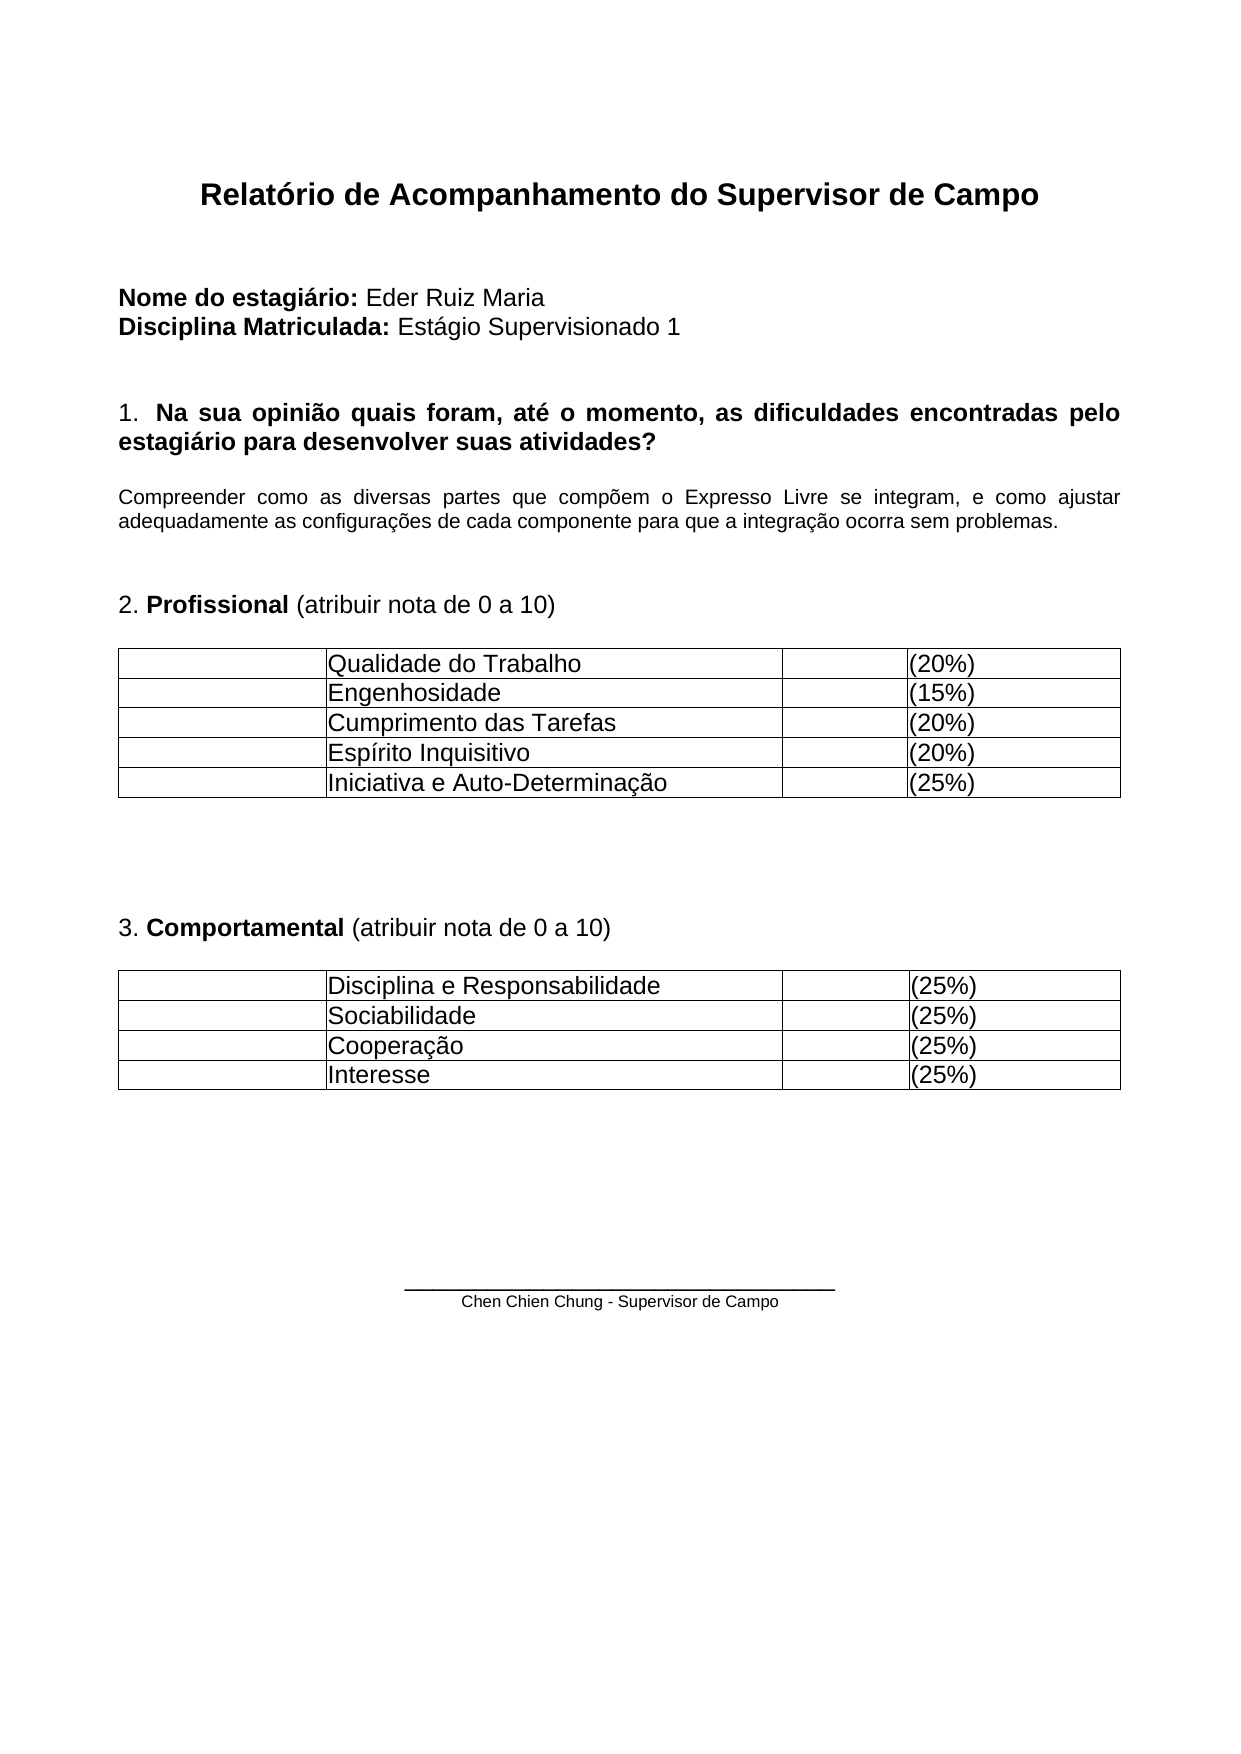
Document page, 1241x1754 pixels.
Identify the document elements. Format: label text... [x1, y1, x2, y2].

table_cell [119, 708, 326, 737]
table_cell (25%) [910, 1001, 1120, 1030]
text Disciplina Matriculada: Estágio Supervisionado 1 [118, 312, 1122, 341]
table_cell Cumprimento das Tarefas [327, 708, 782, 737]
table_cell [783, 768, 907, 797]
table_cell Interesse [327, 1061, 782, 1089]
table_cell [119, 738, 326, 767]
table_cell (20%) [908, 738, 1120, 767]
text Nome do estagiário: Eder Ruiz Maria [118, 283, 1122, 312]
table_cell Espírito Inquisitivo [327, 738, 782, 767]
table_header (25%) [910, 971, 1120, 1000]
text Chen Chien Chung - Supervisor de Campo [118, 1292, 1122, 1311]
table_cell Iniciativa e Auto-Determinação [327, 768, 782, 797]
list 1. Na sua opinião quais foram, até o momento, as dificuldades encontradas pelo estagiário para desenvolver suas atividades? [118, 398, 1122, 456]
table_cell [783, 1061, 909, 1089]
text Compreender como as diversas partes que compõem o Expresso Livre se integram, e como ajustar adequadamente as configurações de cada componente para que a integração ocorra sem problemas. [118, 485, 1122, 533]
table_cell [119, 768, 326, 797]
table_cell (25%) [910, 1061, 1120, 1089]
list 2. Profissional (atribuir nota de 0 a 10) [118, 590, 1122, 619]
table_cell (15%) [908, 679, 1120, 707]
table_header [119, 971, 326, 1000]
table_cell [119, 679, 326, 707]
table_cell [783, 708, 907, 737]
text Relatório de Acompanhamento do Supervisor de Campo [118, 176, 1122, 212]
table_cell Cooperação [327, 1031, 782, 1059]
table_header Qualidade do Trabalho [327, 649, 782, 677]
table_cell [119, 1061, 326, 1089]
table_header (20%) [908, 649, 1120, 677]
table_cell (25%) [910, 1031, 1120, 1059]
table_header [783, 649, 907, 677]
table_header Disciplina e Responsabilidade [327, 971, 782, 1000]
table_cell [783, 1031, 909, 1059]
table_cell Sociabilidade [327, 1001, 782, 1030]
table_cell [783, 1001, 909, 1030]
table_cell (25%) [908, 768, 1120, 797]
table_cell Engenhosidade [327, 679, 782, 707]
table_cell (20%) [908, 708, 1120, 737]
table_cell [783, 738, 907, 767]
table_header [119, 649, 326, 677]
list 3. Comportamental (atribuir nota de 0 a 10) [118, 913, 1122, 941]
text _______________________________ [118, 1263, 1122, 1292]
table_cell [119, 1031, 326, 1059]
table_cell [119, 1001, 326, 1030]
table_header [783, 971, 909, 1000]
table_cell [783, 679, 907, 707]
